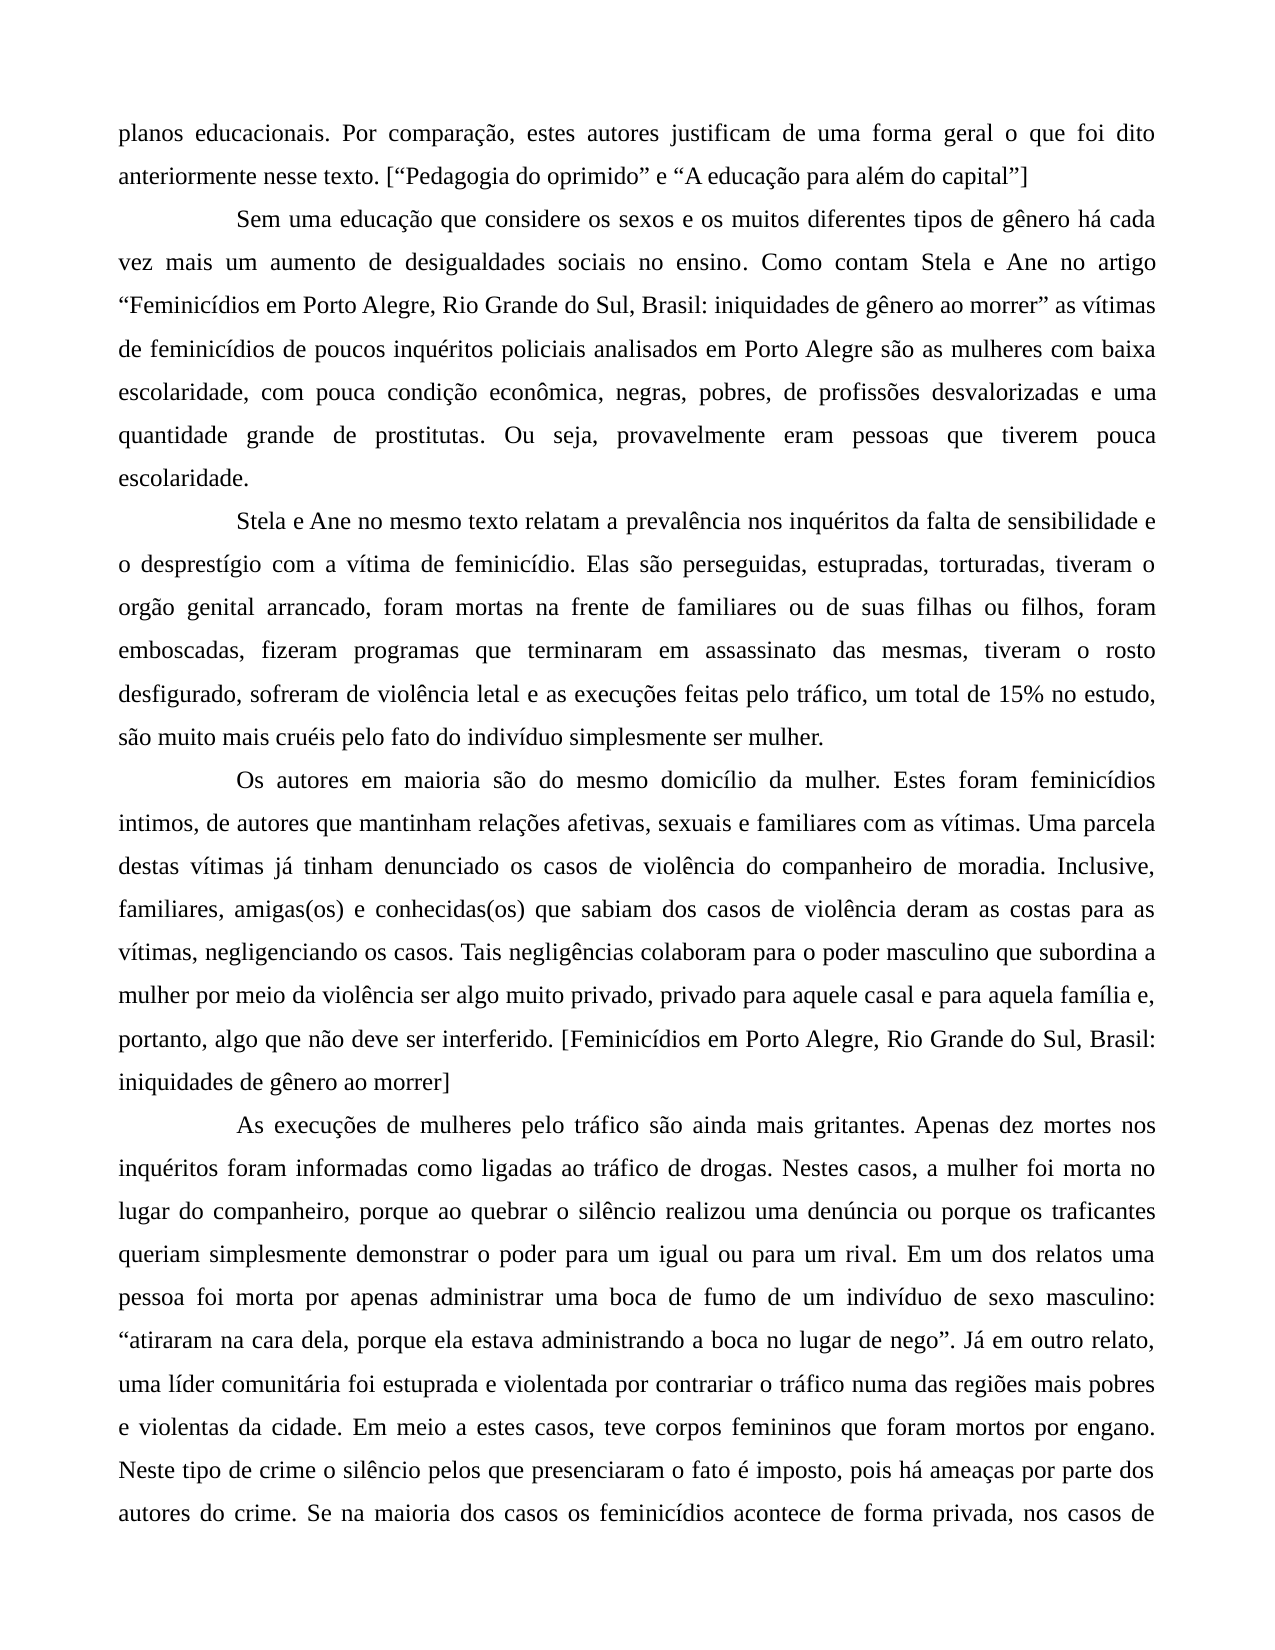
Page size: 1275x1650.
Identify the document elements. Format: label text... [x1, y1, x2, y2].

text Stela e Ane no mesmo texto relatam a prevalência nos inquéritos da falta de sensibilidade e o desprestígio com a vítima de feminicídio. Elas são perseguidas, estupradas, torturadas, tiveram o orgão genital arrancado, foram mortas na frente de familiares ou de suas filhas ou filhos, foram emboscadas, fizeram programas que terminaram em assassinato das mesmas, tiveram o rosto desfigurado, sofreram de violência letal e as execuções feitas pelo tráfico, um total de 15% no estudo, são muito mais cruéis pelo fato do indivíduo simplesmente ser mulher. [118, 506, 1157, 751]
text Sem uma educação que considere os sexos e os muitos diferentes tipos de gênero há cada vez mais um aumento de desigualdades sociais no ensino. Como contam Stela e Ane no artigo “Feminicídios em Porto Alegre, Rio Grande do Sul, Brasil: iniquidades de gênero ao morrer” as vítimas de feminicídios de poucos inquéritos policiais analisados em Porto Alegre são as mulheres com baixa escolaridade, com pouca condição econômica, negras, pobres, de profissões desvalorizadas e uma quantidade grande de prostitutas. Ou seja, provavelmente eram pessoas que tiverem pouca escolaridade. [118, 204, 1157, 492]
text Os autores em maioria são do mesmo domicílio da mulher. Estes foram feminicídios intimos, de autores que mantinham relações afetivas, sexuais e familiares com as vítimas. Uma parcela destas vítimas já tinham denunciado os casos de violência do companheiro de moradia. Inclusive, familiares, amigas(os) e conhecidas(os) que sabiam dos casos de violência deram as costas para as vítimas, negligenciando os casos. Tais negligências colaboram para o poder masculino que subordina a mulher por meio da violência ser algo muito privado, privado para aquele casal e para aquela família e, portanto, algo que não deve ser interferido. [Feminicídios em Porto Alegre, Rio Grande do Sul, Brasil: iniquidades de gênero ao morrer] [118, 765, 1157, 1096]
text As execuções de mulheres pelo tráfico são ainda mais gritantes. Apenas dez mortes nos inquéritos foram informadas como ligadas ao tráfico de drogas. Nestes casos, a mulher foi morta no lugar do companheiro, porque ao quebrar o silêncio realizou uma denúncia ou porque os traficantes queriam simplesmente demonstrar o poder para um igual ou para um rival. Em um dos relatos uma pessoa foi morta por apenas administrar uma boca de fumo de um indivíduo de sexo masculino: “atiraram na cara dela, porque ela estava administrando a boca no lugar de nego”. Já em outro relato, uma líder comunitária foi estuprada e violentada por contrariar o tráfico numa das regiões mais pobres e violentas da cidade. Em meio a estes casos, teve corpos femininos que foram mortos por engano. Neste tipo de crime o silêncio pelos que presenciaram o fato é imposto, pois há ameaças por parte dos autores do crime. Se na maioria dos casos os feminicídios acontece de forma privada, nos casos de [118, 1110, 1157, 1527]
text planos educacionais. Por comparação, estes autores justificam de uma forma geral o que foi dito anteriormente nesse texto. [“Pedagogia do oprimido” e “A educação para além do capital”] [118, 118, 1157, 190]
